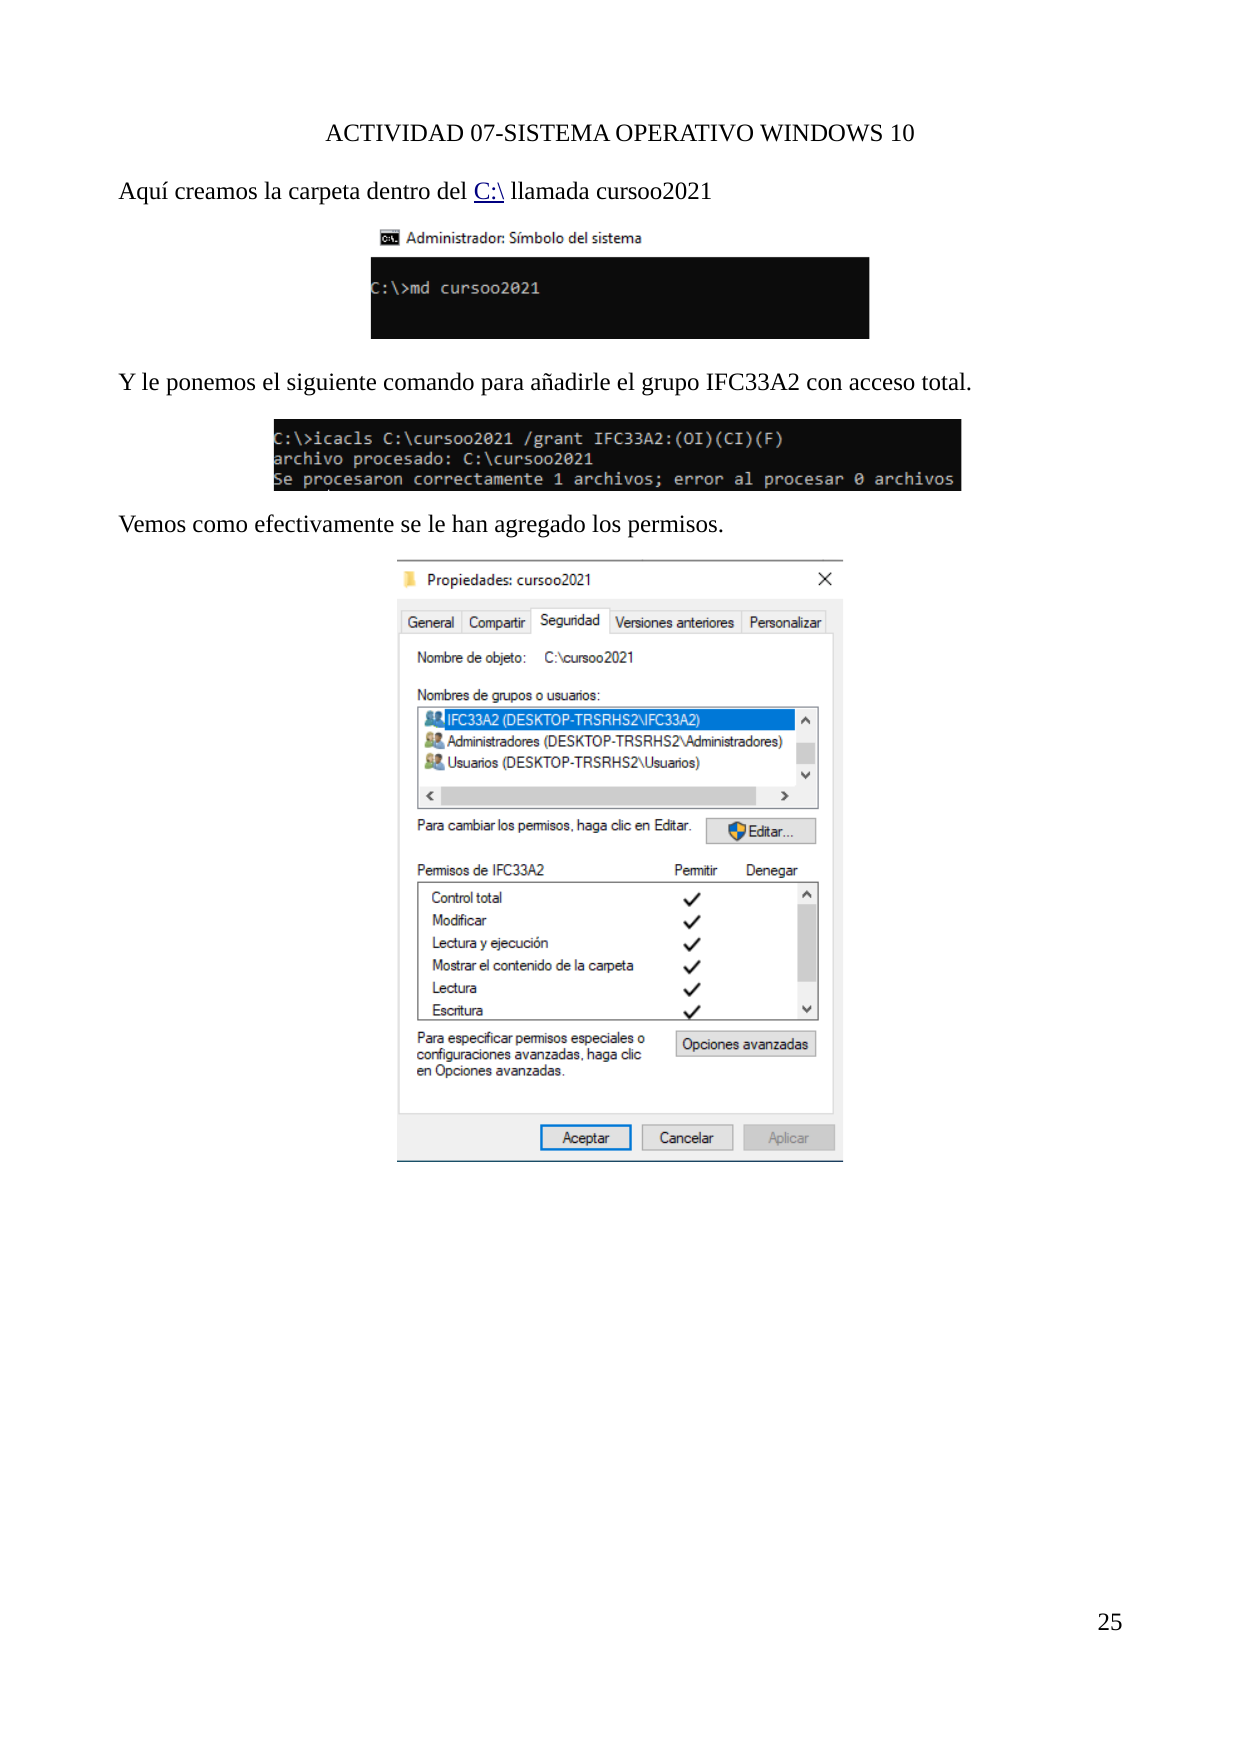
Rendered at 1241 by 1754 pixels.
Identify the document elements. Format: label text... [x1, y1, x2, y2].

text Aquí creamos la carpeta dentro del C:\ llamada cursoo2021 [118, 176, 1122, 205]
text Y le ponemos el siguiente comando para añadirle el grupo IFC33A2 con acceso total. [118, 367, 1122, 396]
text Vemos como efectivamente se le han agregado los permisos. [118, 509, 1122, 538]
picture [370, 227, 870, 339]
picture [397, 559, 844, 1162]
picture [273, 419, 962, 491]
